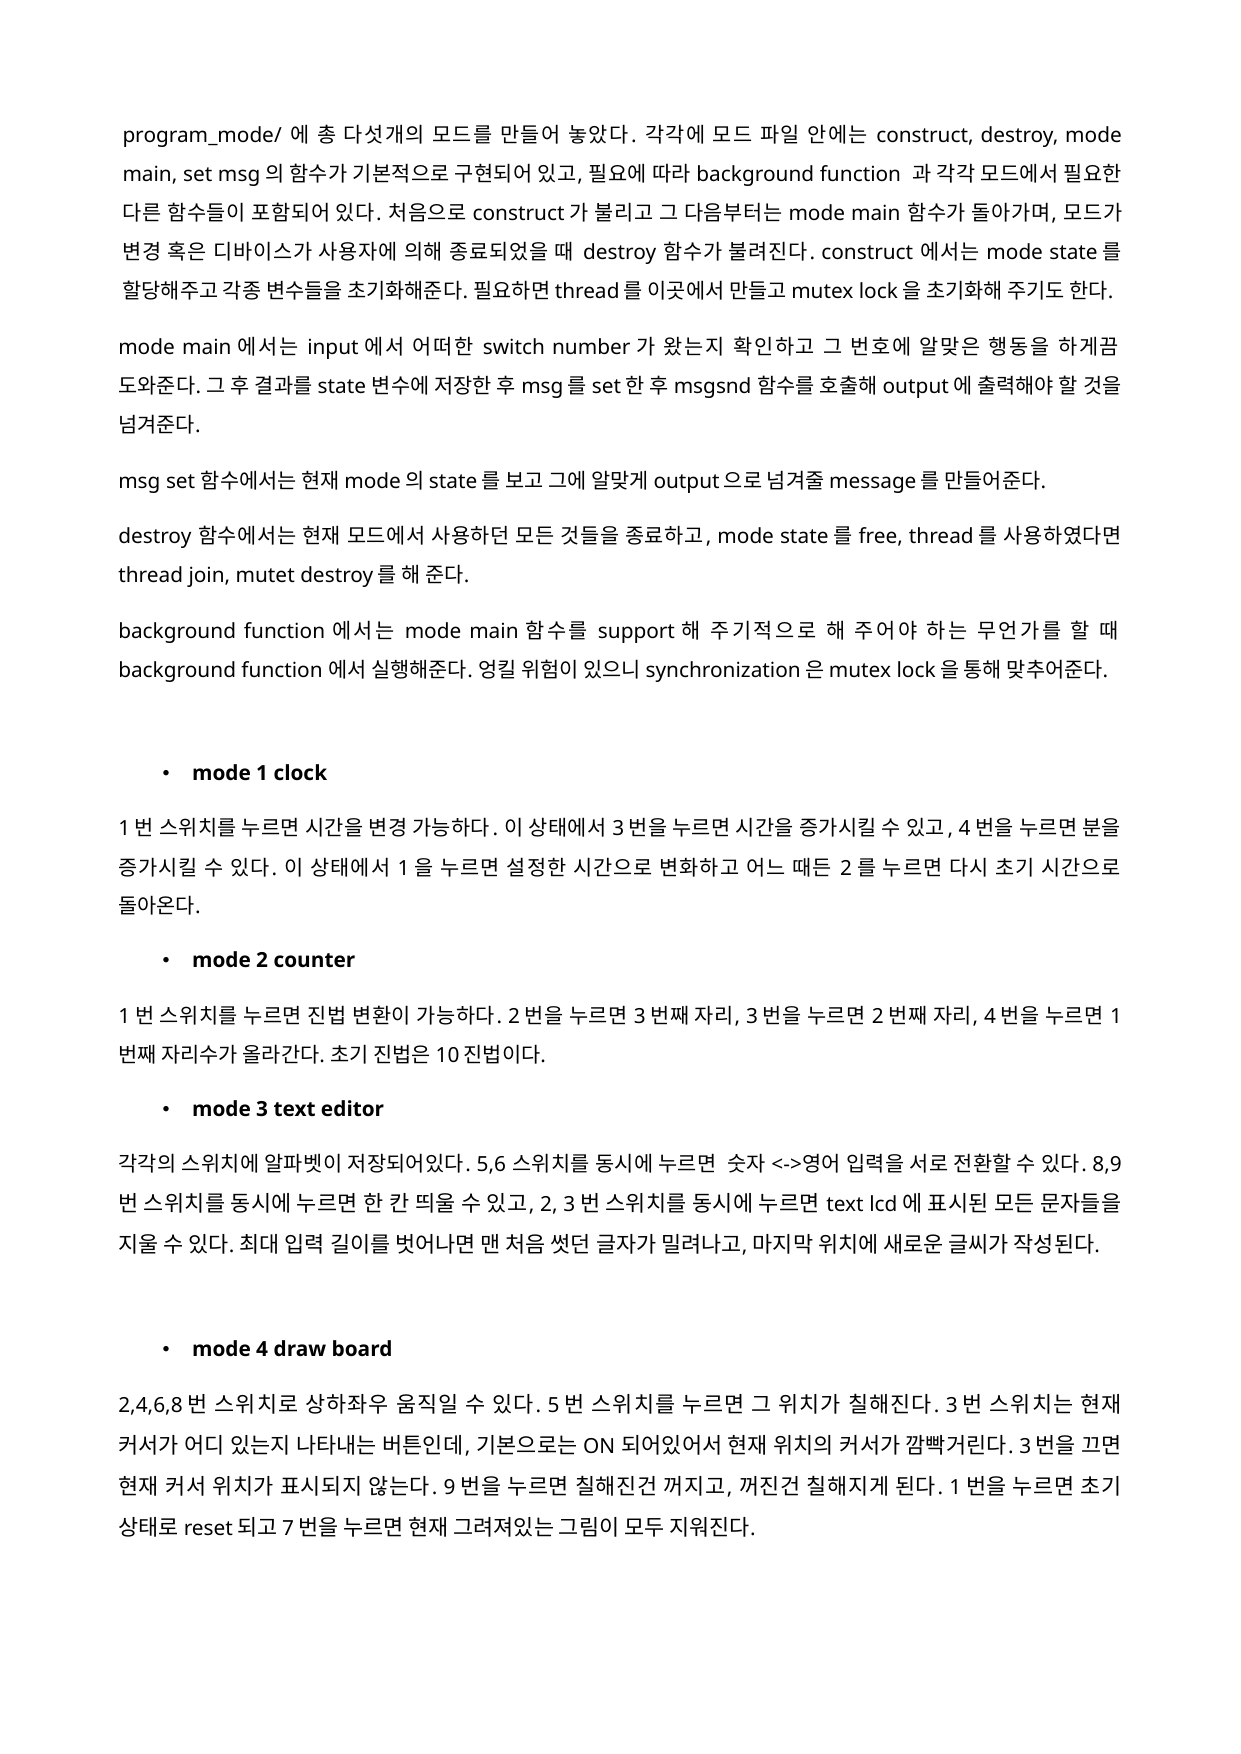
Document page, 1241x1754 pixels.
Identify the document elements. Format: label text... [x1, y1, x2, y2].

text 2,4,6,8번 스위치로 상하좌우 움직일 수 있다. 5번 스위치를 누르면 그 위치가 칠해진다. 3번 스위치는 현재 커서가 어디 있는지 나타내는 버튼인데, 기본으로는 ON 되어있어서 현재 위치의 커서가 깜빡거린다. 3번을 끄면 현재 커서 위치가 표시되지 않는다. 9번을 누르면 칠해진건 꺼지고, 꺼진건 칠해지게 된다. 1번을 누르면 초기 상태로 reset되고 7번을 누르면 현재 그려져있는 그림이 모두 지워진다. [118, 1387, 1122, 1541]
list mode 3 text editor [162, 1094, 1122, 1122]
text msg set 함수에서는 현재 mode의 state를 보고 그에 알맞게 output으로 넘겨줄 message를 만들어준다. [118, 464, 1122, 494]
text 1번 스위치를 누르면 시간을 변경 가능하다. 이 상태에서 3번을 누르면 시간을 증가시킬 수 있고, 4번을 누르면 분을 증가시킬 수 있다. 이 상태에서 1을 누르면 설정한 시간으로 변화하고 어느 때든 2를 누르면 다시 초기 시간으로 돌아온다. [118, 812, 1122, 920]
text destroy 함수에서는 현재 모드에서 사용하던 모든 것들을 종료하고, mode state를 free, thread를 사용하였다면 thread join, mutet destroy를 해 준다. [118, 520, 1122, 589]
text background function에서는 mode main함수를 support해 주기적으로 해 주어야 하는 무언가를 할 때 background function 에서 실행해준다. 엉킬 위험이 있으니 synchronization은 mutex lock을 통해 맞추어준다. [118, 614, 1122, 684]
text 1번 스위치를 누르면 진법 변환이 가능하다. 2번을 누르면 3번째 자리, 3번을 누르면 2번째 자리, 4번을 누르면 1번째 자리수가 올라간다. 초기 진법은 10진법이다. [118, 999, 1122, 1068]
text 각각의 스위치에 알파벳이 저장되어있다. 5,6 스위치를 동시에 누르면 숫자 <->영어 입력을 서로 전환할 수 있다. 8,9번 스위치를 동시에 누르면 한 칸 띄울 수 있고, 2, 3번 스위치를 동시에 누르면 text lcd에 표시된 모든 문자들을 지울 수 있다. 최대 입력 길이를 벗어나면 맨 처음 썻던 글자가 밀려나고, 마지막 위치에 새로운 글씨가 작성된다. [118, 1147, 1122, 1259]
list mode 4 draw board [162, 1334, 1122, 1362]
text program_mode/ 에 총 다섯개의 모드를 만들어 놓았다. 각각에 모드 파일 안에는 construct, destroy, mode main, set msg의 함수가 기본적으로 구현되어 있고, 필요에 따라 background function 과 각각 모드에서 필요한 다른 함수들이 포함되어 있다. 처음으로 construct가 불리고 그 다음부터는 mode main 함수가 돌아가며, 모드가 변경 혹은 디바이스가 사용자에 의해 종료되었을 때 destroy 함수가 불려진다. construct 에서는 mode state를 할당해주고 각종 변수들을 초기화해준다. 필요하면 thread를 이곳에서 만들고 mutex lock을 초기화해 주기도 한다. [122, 118, 1122, 305]
text mode main에서는 input에서 어떠한 switch number가 왔는지 확인하고 그 번호에 알맞은 행동을 하게끔 도와준다. 그 후 결과를 state 변수에 저장한 후 msg를 set한 후 msgsnd 함수를 호출해 output에 출력해야 할 것을 넘겨준다. [118, 330, 1122, 438]
list mode 1 clock [162, 758, 1122, 787]
list mode 2 counter [162, 946, 1122, 974]
